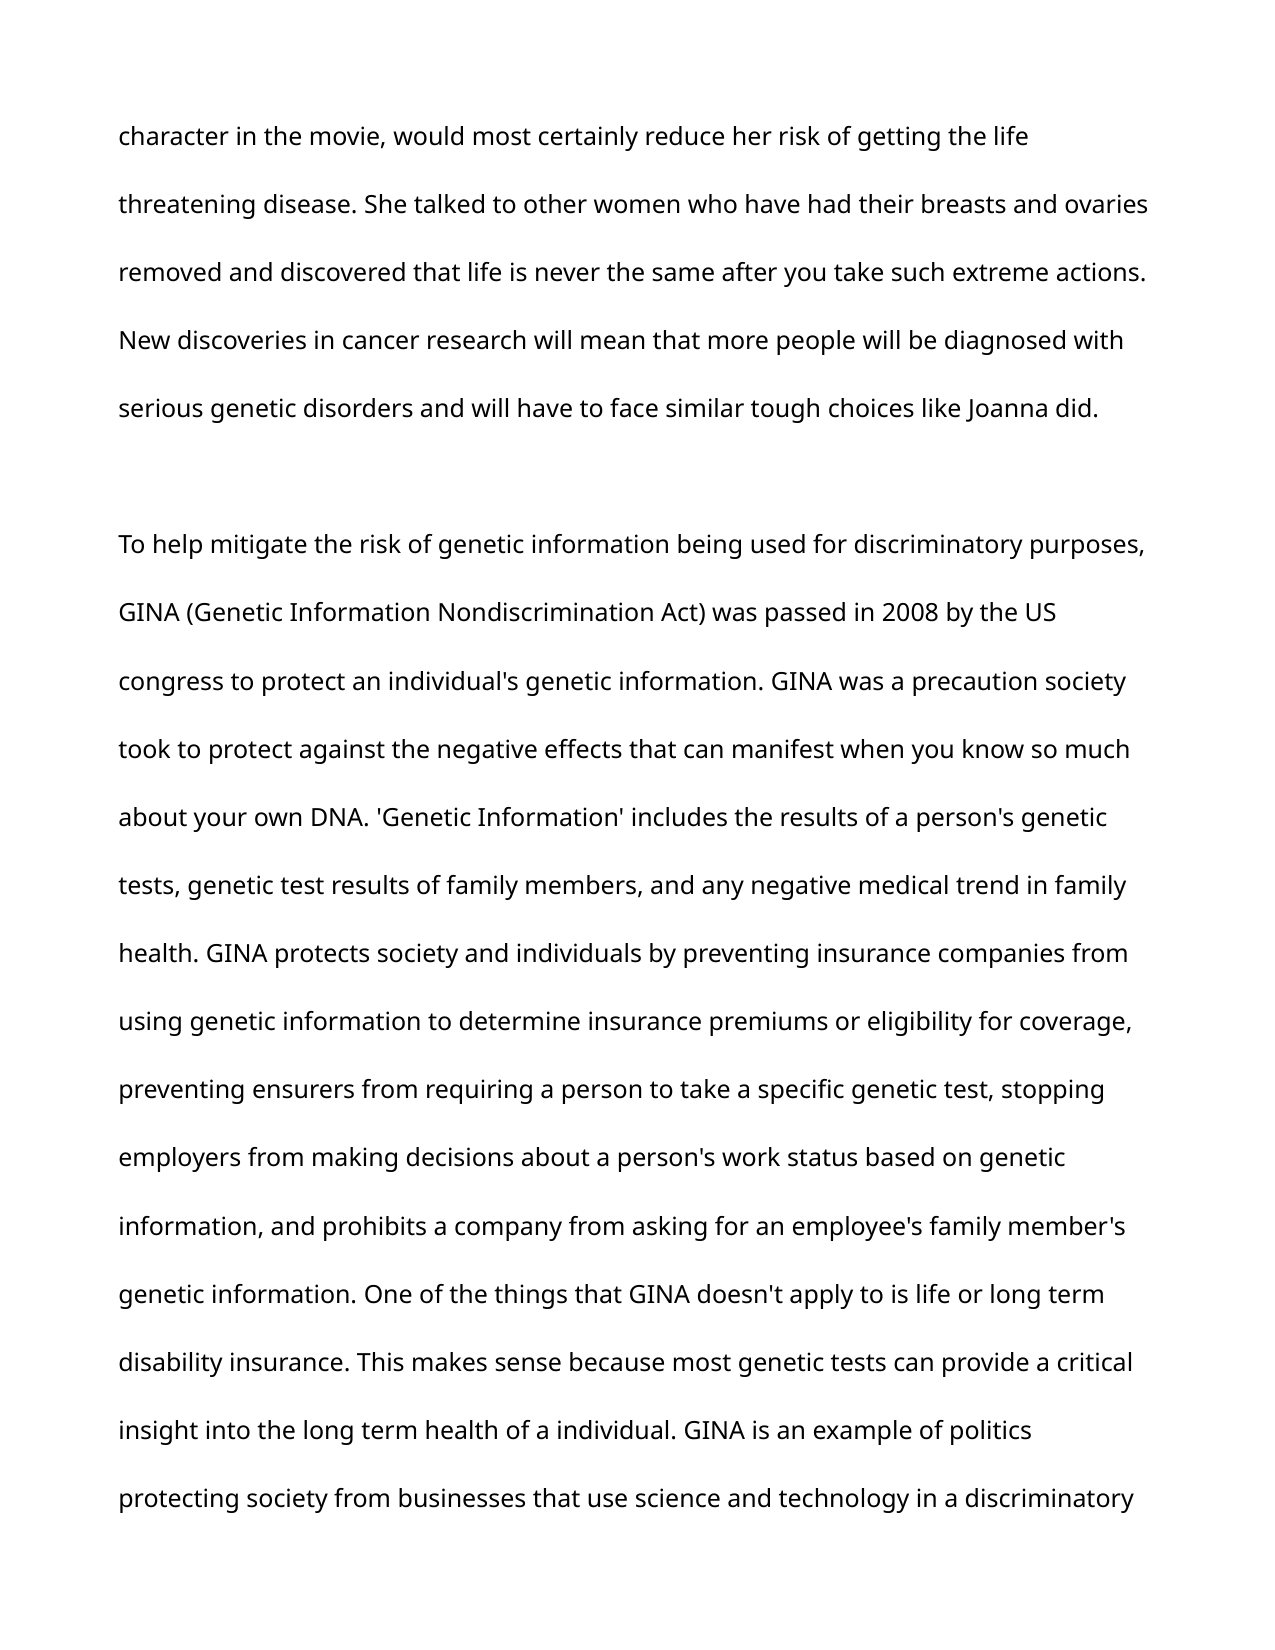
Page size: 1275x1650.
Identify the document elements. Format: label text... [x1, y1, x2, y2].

text character in the movie, would most certainly reduce her risk of getting the life threatening disease. She talked to other women who have had their breasts and ovaries removed and discovered that life is never the same after you take such extreme actions. New discoveries in cancer research will mean that more people will be diagnosed with serious genetic disorders and will have to face similar tough choices like Joanna did. [118, 118, 1157, 425]
text To help mitigate the risk of genetic information being used for discriminatory purposes, GINA (Genetic Information Nondiscrimination Act) was passed in 2008 by the US congress to protect an individual's genetic information. GINA was a precaution society took to protect against the negative effects that can manifest when you know so much about your own DNA. 'Genetic Information' includes the results of a person's genetic tests, genetic test results of family members, and any negative medical trend in family health. GINA protects society and individuals by preventing insurance companies from using genetic information to determine insurance premiums or eligibility for coverage, preventing ensurers from requiring a person to take a specific genetic test, stopping employers from making decisions about a person's work status based on genetic information, and prohibits a company from asking for an employee's family member's genetic information. One of the things that GINA doesn't apply to is life or long term disability insurance. This makes sense because most genetic tests can provide a critical insight into the long term health of a individual. GINA is an example of politics protecting society from businesses that use science and technology in a discriminatory [118, 527, 1157, 1515]
